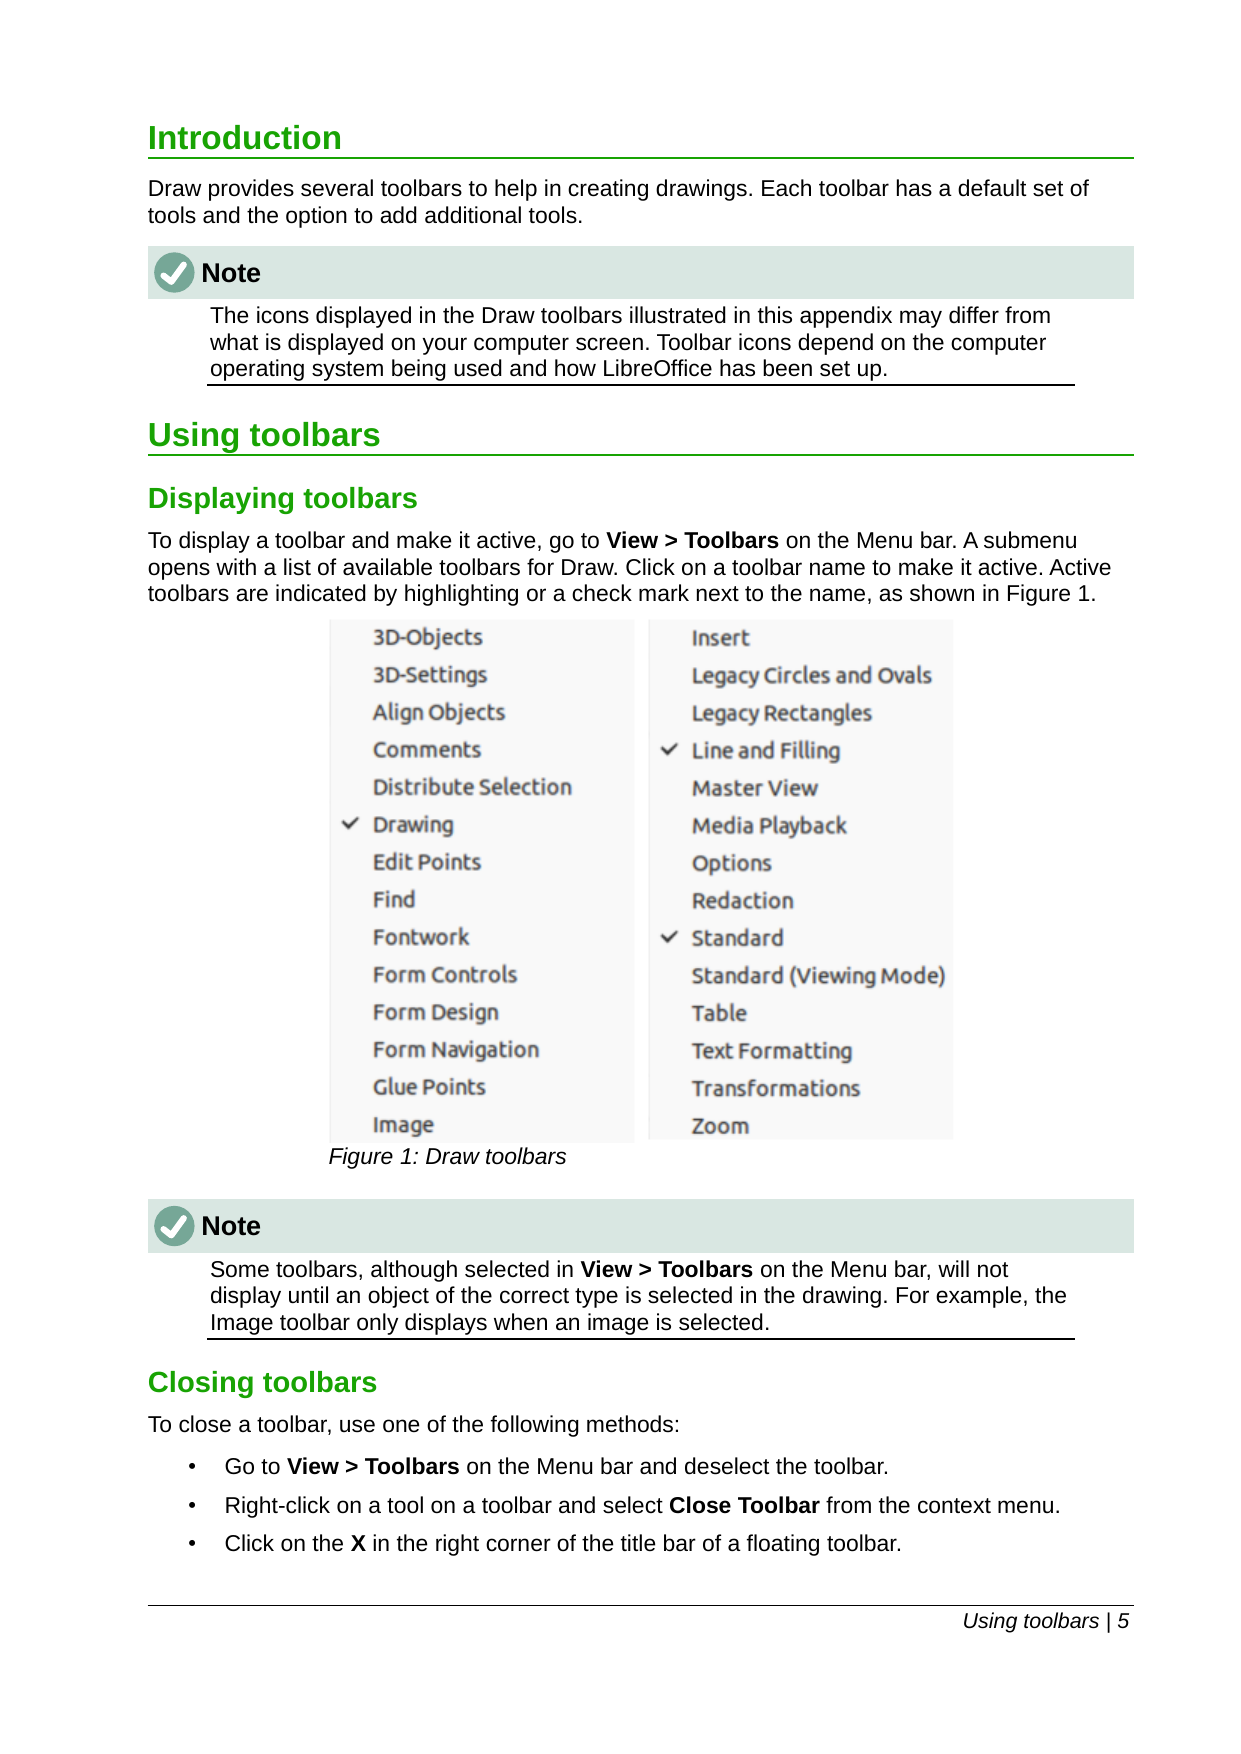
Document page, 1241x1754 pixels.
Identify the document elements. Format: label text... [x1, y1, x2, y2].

text The icons displayed in the Draw toolbars illustrated in this appendix may differ from what is displayed on your computer screen. Toolbar icons depend on the computer operating system being used and how LibreOffice has been set up. [207, 299, 1075, 384]
list Click on the X in the right corner of the title bar of a floating toolbar. [185, 1527, 1134, 1560]
subtitle Using toolbars [148, 416, 1134, 454]
picture [328, 618, 954, 1143]
subtitle Displaying toolbars [148, 481, 1134, 514]
text To display a toolbar and make it active, go to View > Toolbars on the Menu bar. A submenu opens with a list of available toolbars for Draw. Click on a toolbar name to make it active. Active toolbars are indicated by highlighting or a check mark next to the name, as shown in Figure 1. [148, 527, 1134, 606]
text To close a toolbar, use one of the following methods: [148, 1411, 1134, 1437]
subtitle Note [148, 1199, 1134, 1253]
text Some toolbars, although selected in View > Toolbars on the Menu bar, will not display until an object of the correct type is selected in the drawing. For example, the Image toolbar only displays when an image is selected. [207, 1253, 1075, 1338]
list Go to View > Toolbars on the Menu bar and deselect the toolbar. [185, 1450, 1134, 1479]
text Figure 1: Draw toolbars [328, 1143, 953, 1169]
subtitle Closing toolbars [148, 1365, 1134, 1398]
subtitle Introduction [148, 118, 1134, 157]
list Right-click on a tool on a toolbar and select Close Toolbar from the context menu. [185, 1489, 1134, 1518]
subtitle Note [148, 246, 1134, 299]
text Draw provides several toolbars to help in creating drawings. Each toolbar has a default set of tools and the option to add additional tools. [148, 175, 1134, 228]
